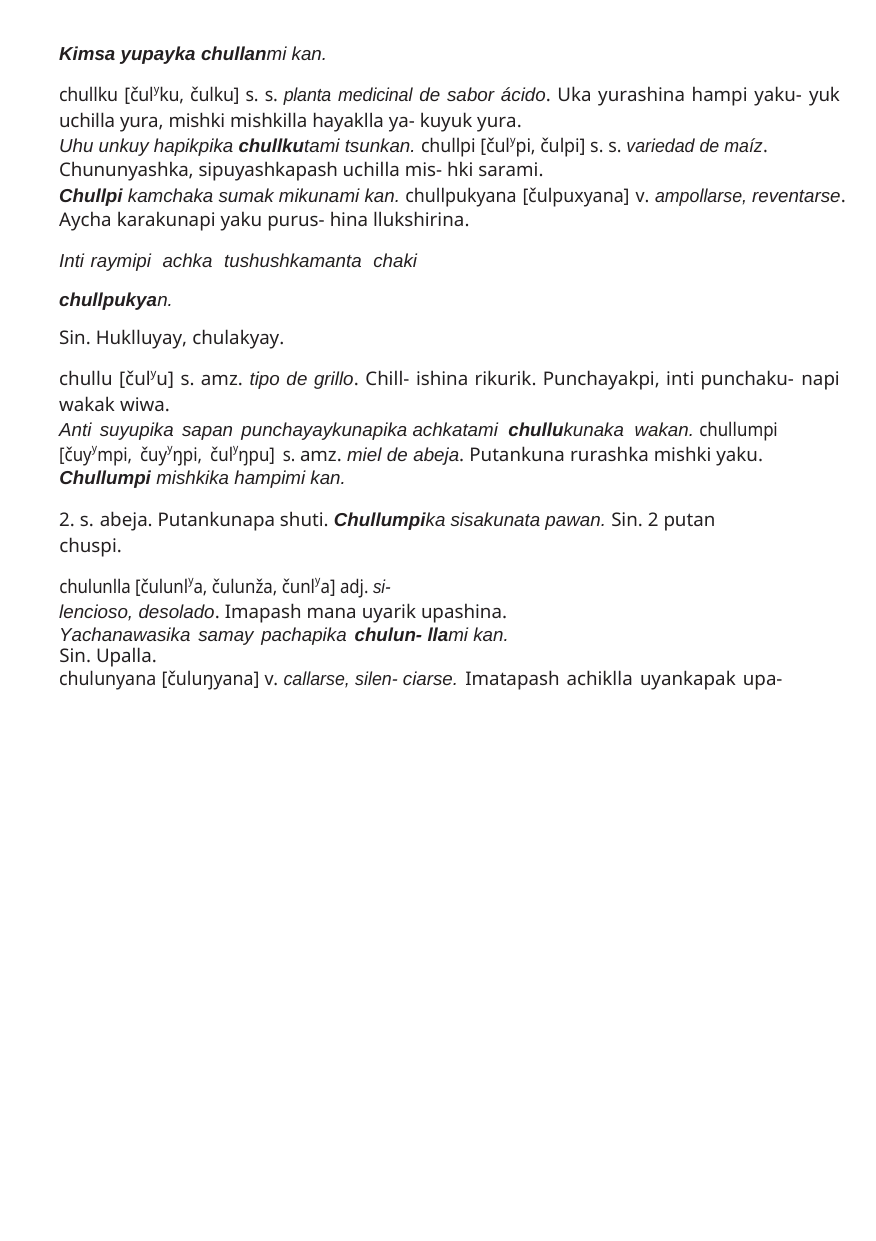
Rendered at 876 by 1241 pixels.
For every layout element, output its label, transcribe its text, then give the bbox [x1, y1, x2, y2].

text chulunyana [čuluŋyana] v. callarse, silen- ciarse. Imatapash achiklla uyankapak upa- [59, 666, 841, 691]
text Inti raymipi achka tushushkamanta chaki [59, 249, 856, 271]
text lencioso, desolado. Imapash mana uyarik upashina. [59, 598, 841, 623]
subtitle chullpukyan. [59, 288, 856, 310]
text chullu [čulyu] s. amz. tipo de grillo. Chill- ishina rikurik. Punchayakpi, inti punchaku- napi wakak wiwa. [59, 365, 840, 417]
text Sin. Upalla. [59, 646, 856, 666]
text Chullpi kamchaka sumak mikunami kan. chullpukyana [čulpuxyana] v. ampollarse, reventarse. Aycha karakunapi yaku purus- hina llukshirina. [59, 183, 856, 232]
text chullku [čulyku, čulku] s. s. planta medicinal de sabor ácido. Uka yurashina hampi yaku- yuk uchilla yura, mishki mishkilla hayaklla ya- kuyuk yura. [59, 81, 840, 133]
text Sin. Huklluyay, chulakyay. [59, 328, 856, 348]
text chulunlla [čulunlya, čulunža, čunlya] adj. si- [59, 575, 856, 598]
text Chullumpi mishkika hampimi kan. [59, 467, 856, 489]
text Uhu unkuy hapikpika chullkutami tsunkan. chullpi [čulypi, čulpi] s. s. variedad de maíz. Chununyashka, sipuyashkapash uchilla mis- hki sarami. [59, 133, 840, 182]
text 2. s. abeja. Putankunapa shuti. Chullumpika sisakunata pawan. Sin. 2 putan chuspi. [59, 506, 747, 558]
text Yachanawasika samay pachapika chulun- llami kan. [59, 624, 841, 646]
text Anti suyupika sapan punchayaykunapika achkatami chullukunaka wakan. chullumpi [čuyympi, čuyyŋpi, čulyŋpu] s. amz. miel de abeja. Putankuna rurashka mishki yaku. [59, 417, 841, 467]
text Kimsa yupayka chullanmi kan. [59, 44, 856, 64]
